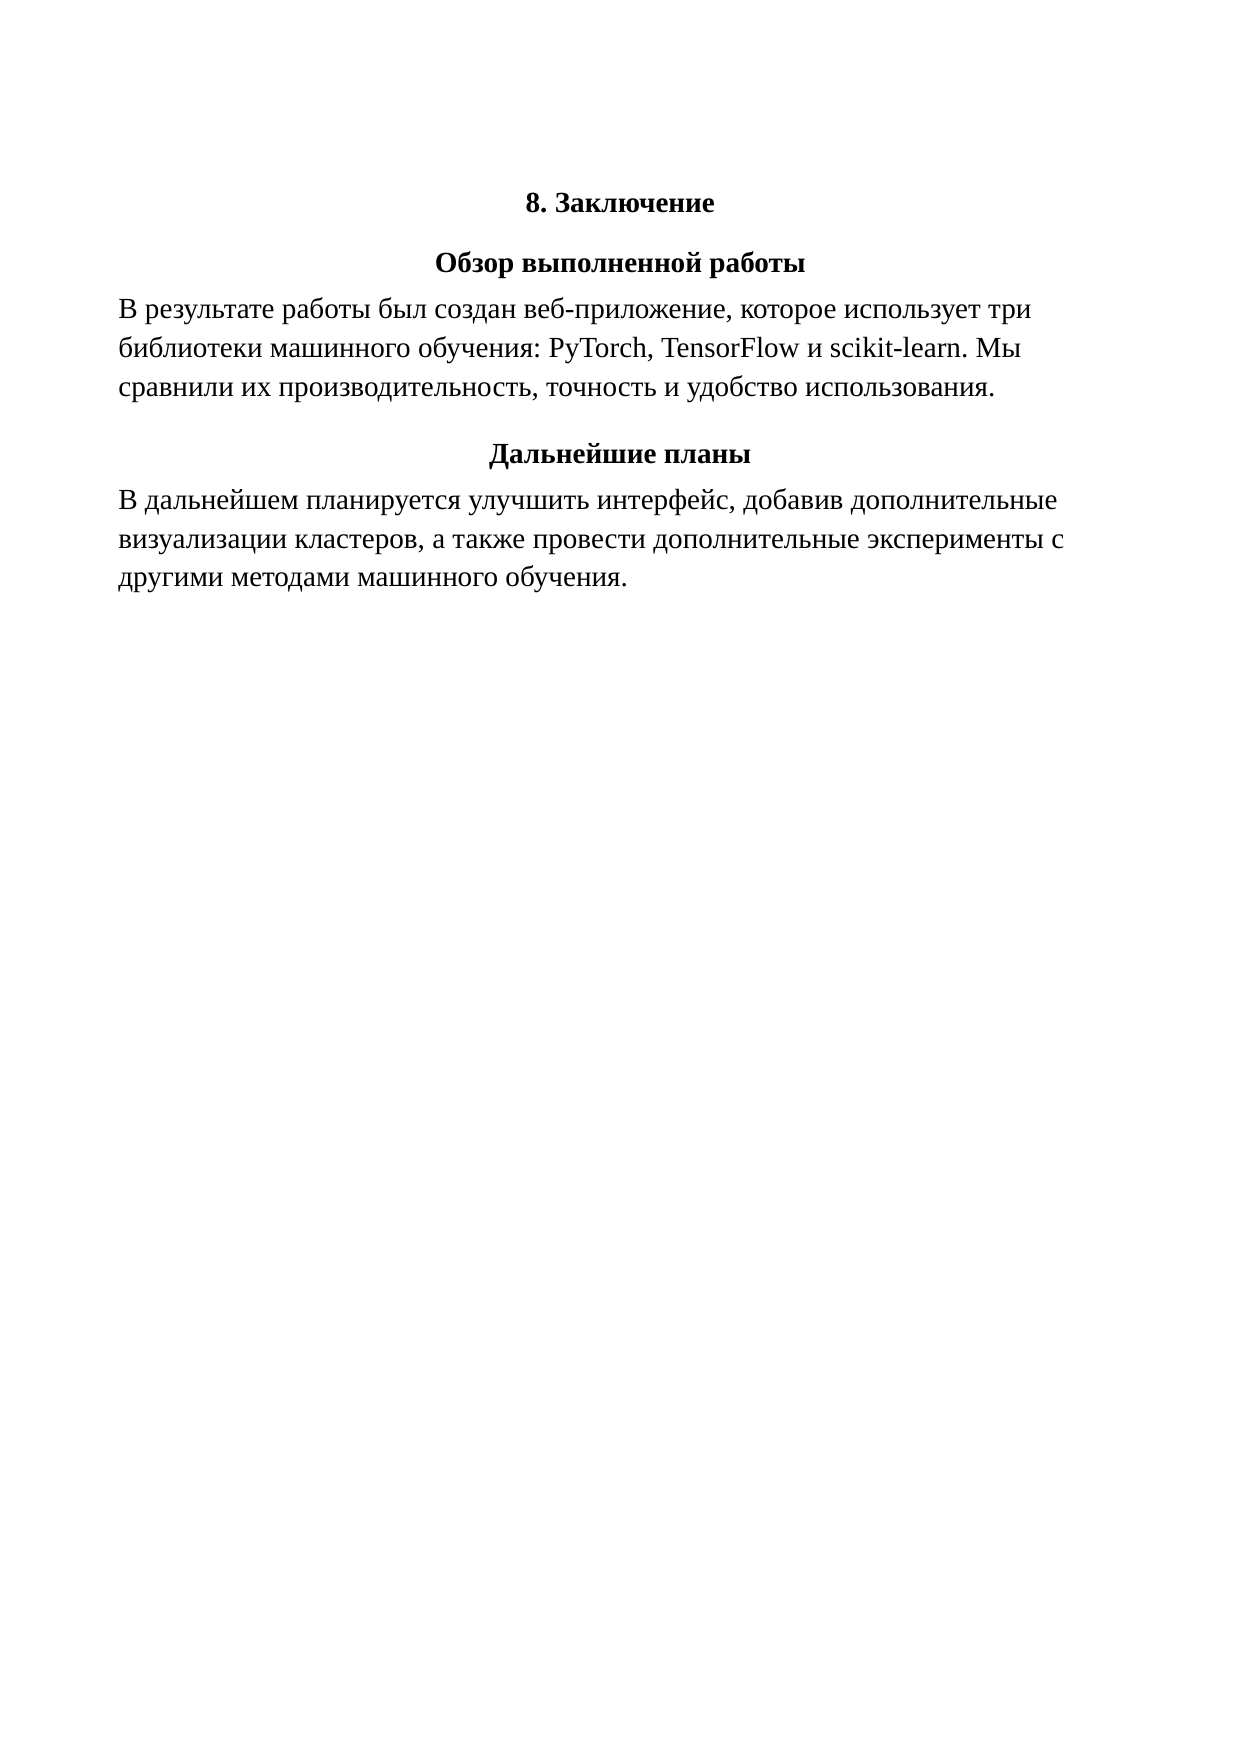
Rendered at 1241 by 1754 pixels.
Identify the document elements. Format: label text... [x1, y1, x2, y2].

text В дальнейшем планируется улучшить интерфейс, добавив дополнительные визуализации кластеров, а также провести дополнительные эксперименты с другими методами машинного обучения. [118, 482, 1122, 593]
subtitle Дальнейшие планы [118, 436, 1122, 470]
subtitle 8. Заключение [118, 185, 1122, 218]
subtitle Обзор выполненной работы [118, 246, 1122, 279]
text В результате работы был создан веб-приложение, которое использует три библиотеки машинного обучения: PyTorch, TensorFlow и scikit-learn. Мы сравнили их производительность, точность и удобство использования. [118, 292, 1122, 402]
